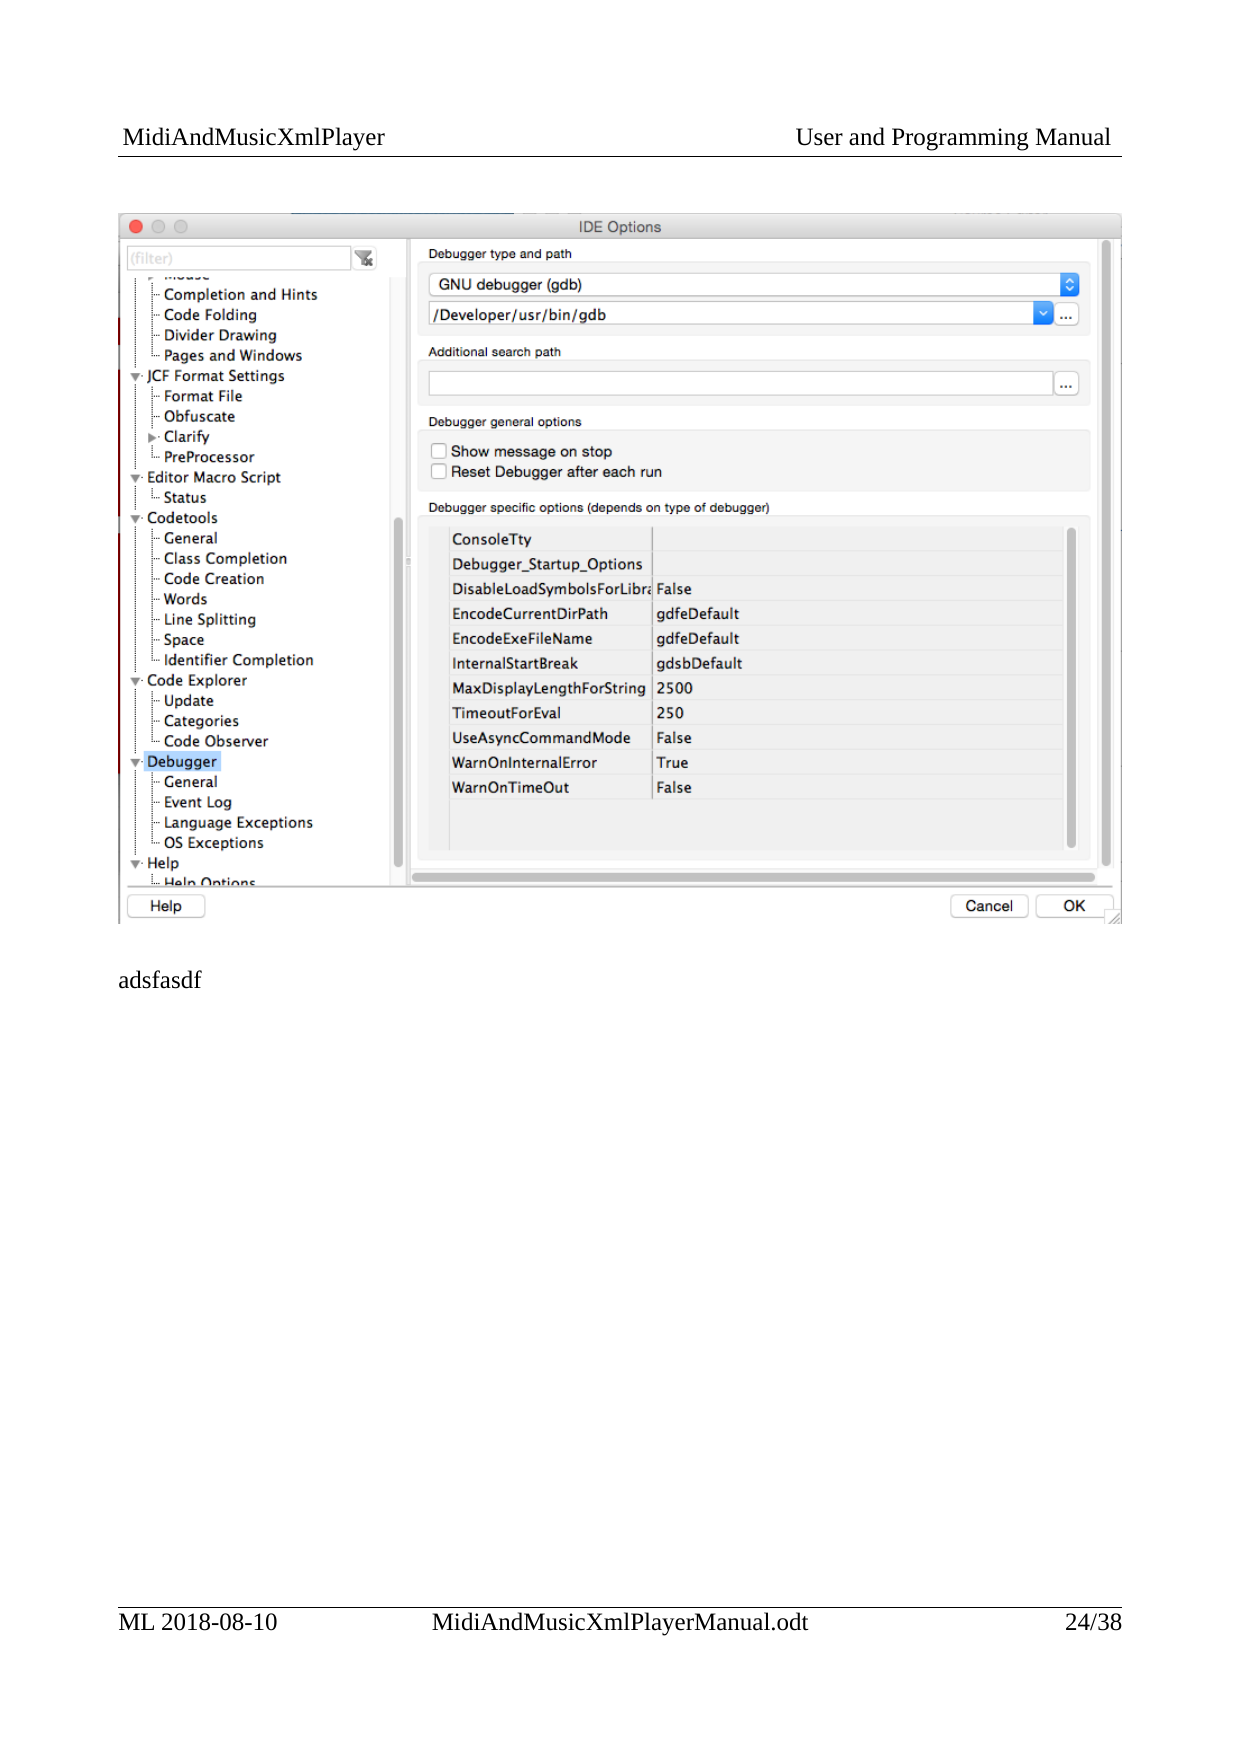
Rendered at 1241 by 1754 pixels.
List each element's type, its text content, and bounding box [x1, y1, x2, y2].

text adsfasdf [118, 965, 1122, 994]
